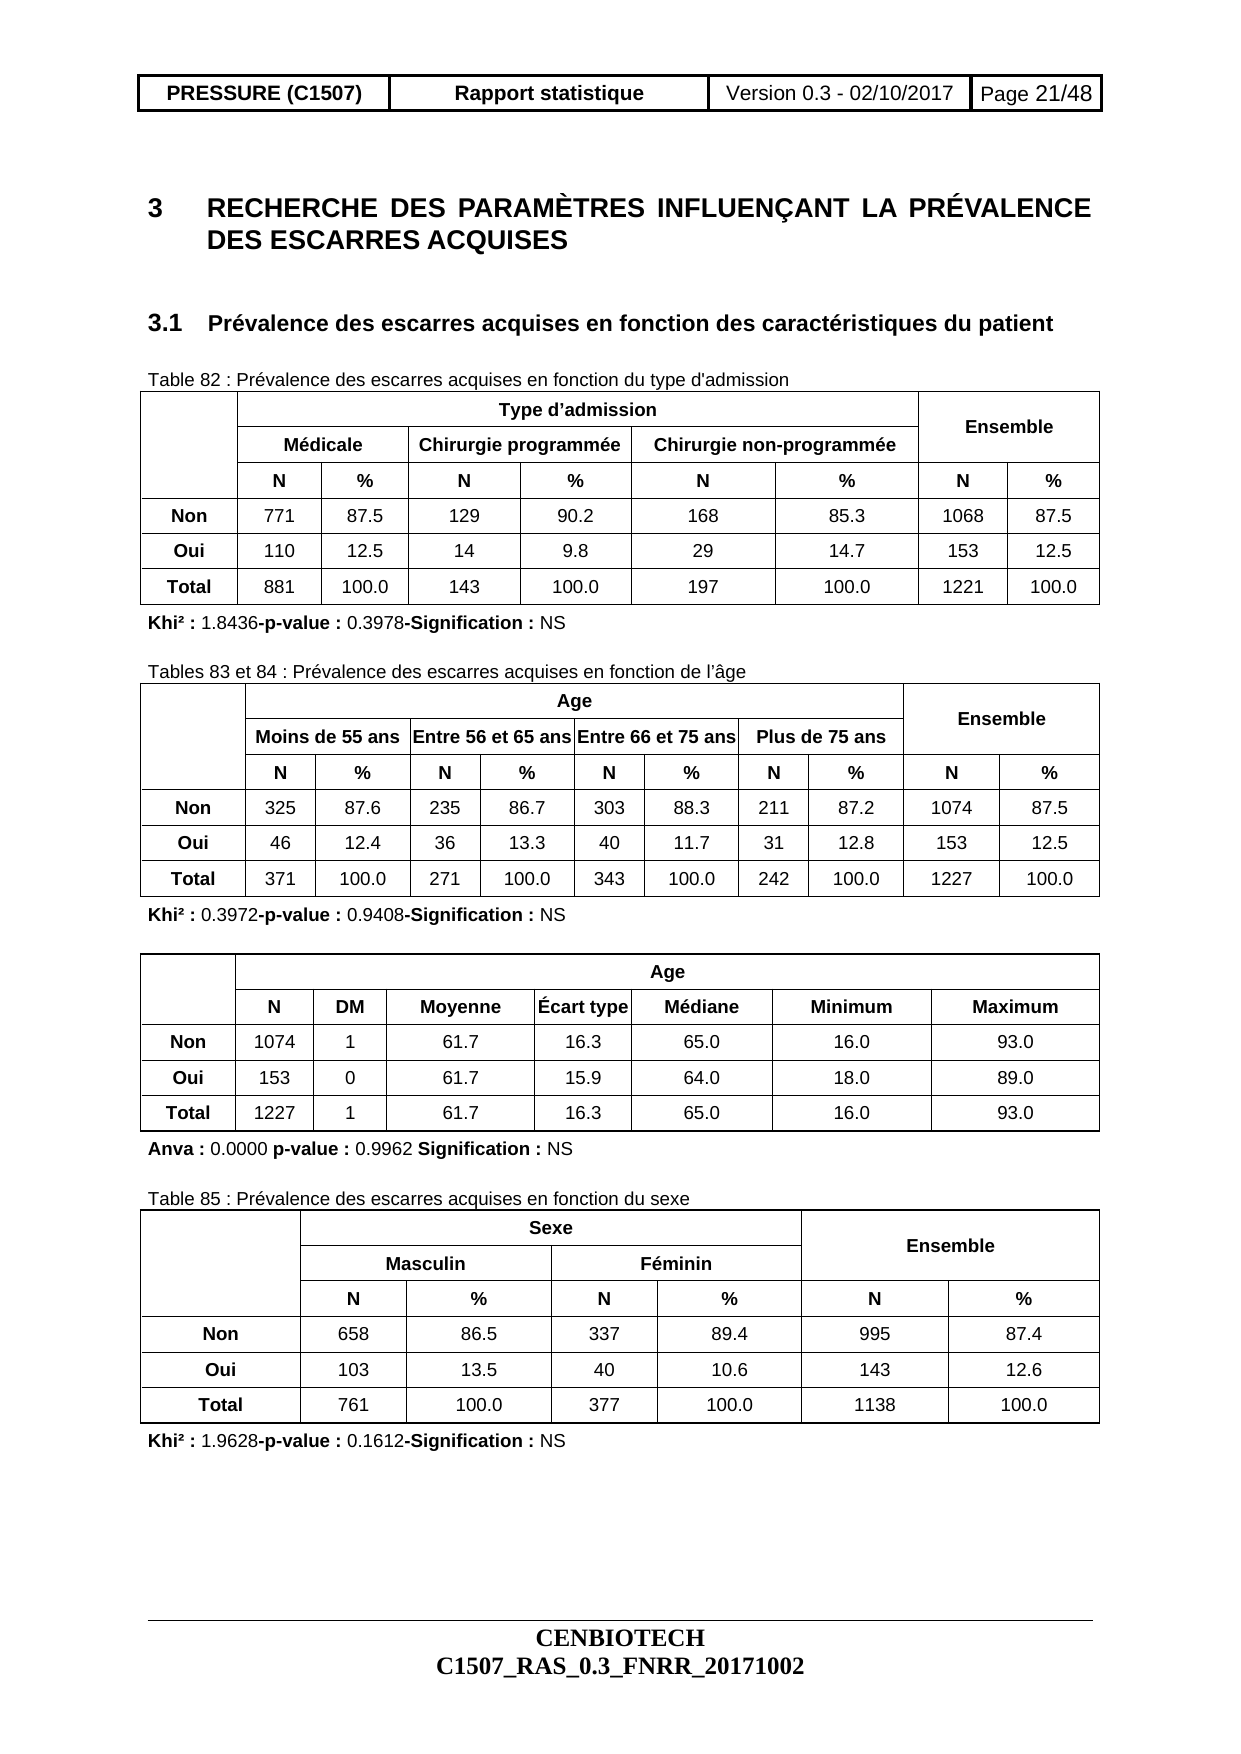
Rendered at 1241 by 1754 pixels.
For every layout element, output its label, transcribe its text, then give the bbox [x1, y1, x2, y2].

table_cell 88.3 [645, 790, 738, 825]
table_cell 0 [314, 1061, 386, 1095]
table_cell Total [141, 1096, 235, 1130]
table_cell 16.0 [773, 1025, 931, 1059]
table_header [141, 955, 235, 1024]
text Anva : 0.0000 p-value : 0.9962 Signification : NS [148, 1138, 1093, 1160]
table_cell 100.0 [481, 861, 574, 896]
table_cell 235 [411, 790, 480, 825]
table_cell N [575, 755, 644, 789]
table_cell N [739, 755, 808, 789]
table_cell 100.0 [658, 1388, 801, 1422]
table_header [141, 1211, 300, 1316]
subtitle Prévalence des escarres acquises en fonction des caractéristiques du patient [148, 308, 1093, 336]
table_cell 10.6 [658, 1353, 801, 1387]
table_cell 110 [238, 534, 321, 568]
table_cell 197 [632, 569, 775, 604]
text Khi² : 1.9628-p-value : 0.1612-Signification : NS [148, 1430, 1093, 1452]
table_cell 1074 [904, 790, 999, 825]
table_cell 86.7 [481, 790, 574, 825]
table_cell 93.0 [932, 1025, 1099, 1059]
table_cell 211 [739, 790, 808, 825]
table_cell % [322, 463, 408, 497]
table_cell Entre 56 et 65 ans [411, 719, 574, 754]
text Table 82 : Prévalence des escarres acquises en fonction du type d'admission [148, 369, 1093, 391]
table_cell 143 [409, 569, 520, 604]
table_cell 103 [301, 1353, 406, 1387]
table_cell 1221 [919, 569, 1007, 604]
table_cell 100.0 [407, 1388, 551, 1422]
table_cell 12.8 [809, 826, 903, 860]
table_header Ensemble [919, 392, 1099, 462]
table_header [141, 684, 245, 789]
table_cell Féminin [552, 1246, 801, 1280]
table_cell 89.0 [932, 1061, 1099, 1095]
table_cell 12.5 [322, 534, 408, 568]
table_cell % [1000, 755, 1099, 789]
table_cell % [316, 755, 410, 789]
table_cell 303 [575, 790, 644, 825]
table_cell 90.2 [521, 499, 631, 533]
table_cell Minimum [773, 990, 931, 1024]
table_cell Oui [141, 826, 245, 860]
table_cell 100.0 [316, 861, 410, 896]
table_cell 13.3 [481, 826, 574, 860]
table_cell Plus de 75 ans [739, 719, 903, 754]
table_cell 100.0 [322, 569, 408, 604]
table_header Ensemble [904, 684, 1099, 754]
table_cell % [658, 1281, 801, 1316]
table_cell Maximum [932, 990, 1099, 1024]
table_cell Non [141, 499, 237, 533]
table_cell 153 [236, 1061, 313, 1095]
table_cell 31 [739, 826, 808, 860]
table_cell 89.4 [658, 1317, 801, 1351]
table_cell Non [141, 790, 245, 825]
table_cell 343 [575, 861, 644, 896]
table_cell 100.0 [1000, 861, 1099, 896]
text Khi² : 1.8436-p-value : 0.3978-Signification : NS [148, 612, 1093, 633]
table_cell 87.6 [316, 790, 410, 825]
table_cell 771 [238, 499, 321, 533]
table_cell 29 [632, 534, 775, 568]
table_cell Entre 66 et 75 ans [575, 719, 738, 754]
table_cell % [407, 1281, 551, 1316]
table_cell N [919, 463, 1007, 497]
table_cell 143 [802, 1353, 948, 1387]
table_cell 100.0 [949, 1388, 1099, 1422]
table_cell 1 [314, 1025, 386, 1059]
table_cell 1068 [919, 499, 1007, 533]
table_cell 100.0 [809, 861, 903, 896]
table_cell N [802, 1281, 948, 1316]
table_cell 11.7 [645, 826, 738, 860]
table_cell 16.3 [535, 1096, 631, 1130]
table_cell % [481, 755, 574, 789]
text Khi² : 0.3972-p-value : 0.9408-Signification : NS [148, 903, 1093, 925]
table_cell 64.0 [632, 1061, 772, 1095]
table_cell 100.0 [645, 861, 738, 896]
table_cell N [301, 1281, 406, 1316]
table_cell Moins de 55 ans [246, 719, 410, 754]
table_cell 61.7 [387, 1096, 534, 1130]
table_cell 18.0 [773, 1061, 931, 1095]
table_cell 65.0 [632, 1025, 772, 1059]
table_cell 87.5 [322, 499, 408, 533]
table_header [141, 392, 237, 497]
table_cell % [1008, 463, 1099, 497]
text Table 85 : Prévalence des escarres acquises en fonction du sexe [148, 1187, 1093, 1209]
table_header Age [246, 684, 903, 718]
table_cell N [411, 755, 480, 789]
table_cell % [645, 755, 738, 789]
table_cell 12.6 [949, 1353, 1099, 1387]
table_cell 16.3 [535, 1025, 631, 1059]
table_cell N [409, 463, 520, 497]
table_cell Total [141, 1388, 300, 1422]
table_cell 87.4 [949, 1317, 1099, 1351]
table_cell N [236, 990, 313, 1024]
table_cell 371 [246, 861, 315, 896]
table_cell Chirurgie non-programmée [632, 427, 918, 462]
table_cell 36 [411, 826, 480, 860]
table_cell 15.9 [535, 1061, 631, 1095]
table_cell N [238, 463, 321, 497]
table_cell 761 [301, 1388, 406, 1422]
table_cell 9.8 [521, 534, 631, 568]
table_cell 271 [411, 861, 480, 896]
table_cell 85.3 [776, 499, 918, 533]
table_cell 61.7 [387, 1025, 534, 1059]
table_cell 881 [238, 569, 321, 604]
table_cell 1227 [236, 1096, 313, 1130]
table_cell N [246, 755, 315, 789]
table_cell Chirurgie programmée [409, 427, 631, 462]
table_cell 46 [246, 826, 315, 860]
table_cell Oui [141, 534, 237, 568]
table_cell 377 [552, 1388, 657, 1422]
table_cell % [521, 463, 631, 497]
table_cell % [949, 1281, 1099, 1316]
table_cell 153 [904, 826, 999, 860]
table_cell % [809, 755, 903, 789]
table_header Type d’admission [238, 392, 918, 426]
table_cell 65.0 [632, 1096, 772, 1130]
table_cell 87.2 [809, 790, 903, 825]
table_cell 40 [552, 1353, 657, 1387]
table_cell 100.0 [776, 569, 918, 604]
table_cell 12.4 [316, 826, 410, 860]
table_cell 93.0 [932, 1096, 1099, 1130]
table_header Age [236, 955, 1099, 988]
table_cell 1138 [802, 1388, 948, 1422]
table_cell 658 [301, 1317, 406, 1351]
table_cell Médicale [238, 427, 408, 462]
table_cell Masculin [301, 1246, 551, 1280]
table_cell N [904, 755, 999, 789]
table_cell Moyenne [387, 990, 534, 1024]
table_cell 12.5 [1008, 534, 1099, 568]
table_cell 995 [802, 1317, 948, 1351]
table_cell Total [141, 861, 245, 896]
table_header Ensemble [802, 1211, 1099, 1280]
table_cell N [632, 463, 775, 497]
table_cell 1227 [904, 861, 999, 896]
table_cell 40 [575, 826, 644, 860]
table_cell 12.5 [1000, 826, 1099, 860]
table_cell 168 [632, 499, 775, 533]
table_cell 129 [409, 499, 520, 533]
table_cell Non [141, 1317, 300, 1351]
table_cell 242 [739, 861, 808, 896]
table_cell % [776, 463, 918, 497]
table_cell 87.5 [1008, 499, 1099, 533]
table_cell 153 [919, 534, 1007, 568]
table_cell 14.7 [776, 534, 918, 568]
table_cell 100.0 [521, 569, 631, 604]
table_cell 61.7 [387, 1061, 534, 1095]
table_cell 1 [314, 1096, 386, 1130]
subtitle Recherche des paramètres influençant la prévalence des escarres acquises [148, 192, 1093, 255]
table_cell 16.0 [773, 1096, 931, 1130]
table_cell N [552, 1281, 657, 1316]
table_cell Oui [141, 1353, 300, 1387]
table_cell 100.0 [1008, 569, 1099, 604]
table_cell 13.5 [407, 1353, 551, 1387]
table_cell 325 [246, 790, 315, 825]
table_cell Oui [141, 1061, 235, 1095]
table_cell Écart type [535, 990, 631, 1024]
table_cell DM [314, 990, 386, 1024]
table_cell 14 [409, 534, 520, 568]
table_cell 87.5 [1000, 790, 1099, 825]
table_cell 337 [552, 1317, 657, 1351]
table_cell 1074 [236, 1025, 313, 1059]
table_header Sexe [301, 1211, 801, 1245]
table_cell Total [141, 569, 237, 604]
text Tables 83 et 84 : Prévalence des escarres acquises en fonction de l’âge [148, 661, 1093, 682]
table_cell Médiane [632, 990, 772, 1024]
table_cell Non [141, 1025, 235, 1059]
table_cell 86.5 [407, 1317, 551, 1351]
